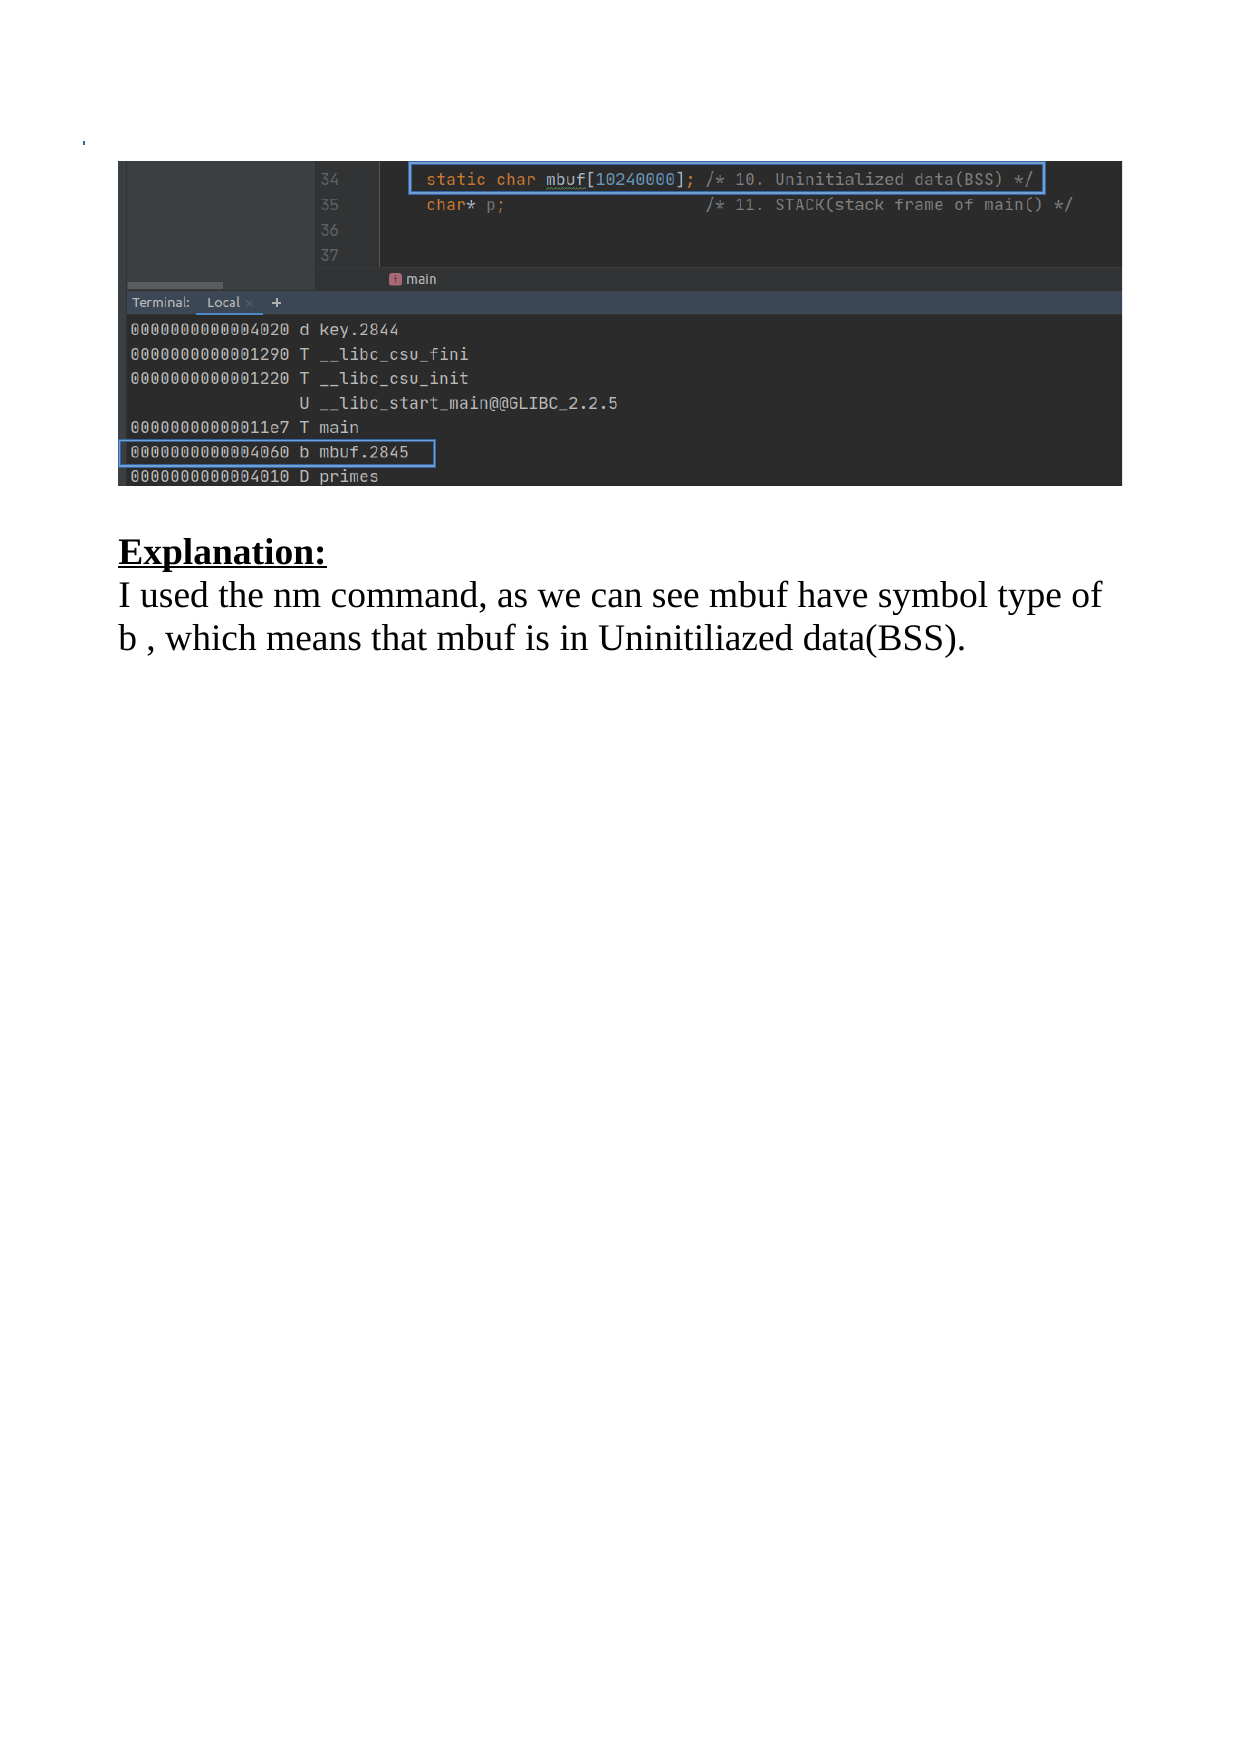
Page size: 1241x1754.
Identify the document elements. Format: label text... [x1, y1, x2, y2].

text I used the nm command, as we can see mbuf have symbol type of b , which means that mbuf is in Uninitiliazed data(BSS). [118, 572, 1122, 658]
picture [412, 165, 1042, 191]
picture [118, 161, 1123, 486]
text Explanation: [118, 529, 1122, 572]
picture [121, 442, 433, 464]
